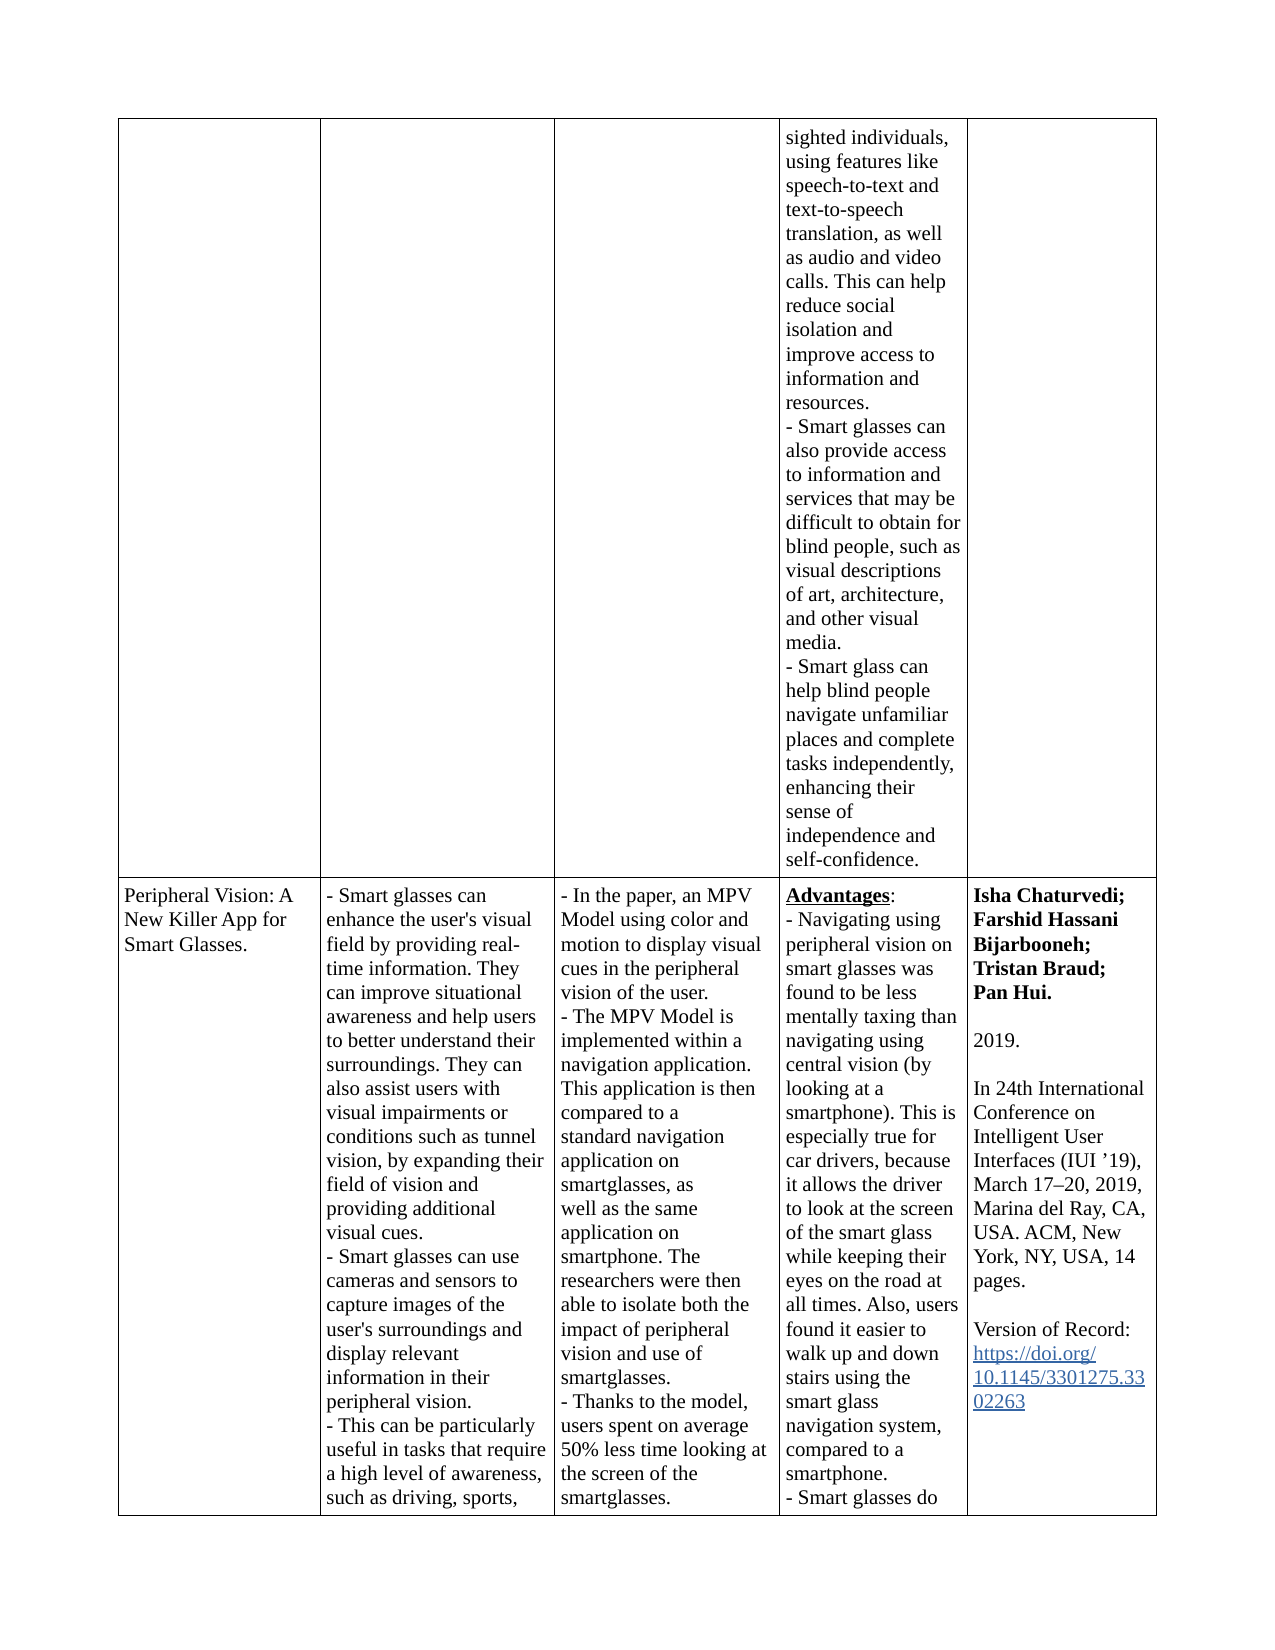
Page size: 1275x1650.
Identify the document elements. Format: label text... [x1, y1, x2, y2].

table_cell Peripheral Vision: A New Killer App for Smart Glasses. [119, 878, 320, 1515]
table_cell [968, 119, 1156, 877]
table_cell [119, 119, 320, 877]
table_cell [321, 119, 554, 877]
table_cell - In the paper, an MPV Model using color and motion to display visual cues in the peripheral vision of the user. - The MPV Model is implemented within a navigation application. This application is then compared to a standard navigation application on smartglasses, as well as the same application on smartphone. The researchers were then able to isolate both the impact of peripheral vision and use of smartglasses. - Thanks to the model, users spent on average 50% less time looking at the screen of the smartglasses. [555, 878, 779, 1515]
table_cell - Smart glasses can enhance the user's visual field by providing real-time information. They can improve situational awareness and help users to better understand their surroundings. They can also assist users with visual impairments or conditions such as tunnel vision, by expanding their field of vision and providing additional visual cues. - Smart glasses can use cameras and sensors to capture images of the user's surroundings and display relevant information in their peripheral vision. - This can be particularly useful in tasks that require a high level of awareness, such as driving, sports, [321, 878, 554, 1515]
table_cell [555, 119, 779, 877]
table_cell Advantages: - Navigating using peripheral vision on smart glasses was found to be less mentally taxing than navigating using central vision (by looking at a smartphone). This is especially true for car drivers, because it allows the driver to look at the screen of the smart glass while keeping their eyes on the road at all times. Also, users found it easier to walk up and down stairs using the smart glass navigation system, compared to a smartphone. - Smart glasses do [780, 878, 967, 1515]
table_cell Isha Chaturvedi; Farshid Hassani Bijarbooneh; Tristan Braud; Pan Hui. 2019. In 24th International Conference on Intelligent User Interfaces (IUI ’19), March 17–20, 2019, Marina del Ray, CA, USA. ACM, New York, NY, USA, 14 pages. Version of Record: https://doi.org/10.1145/3301275.3302263 [968, 878, 1156, 1515]
table_cell sighted individuals, using features like speech-to-text and text-to-speech translation, as well as audio and video calls. This can help reduce social isolation and improve access to information and resources. - Smart glasses can also provide access to information and services that may be difficult to obtain for blind people, such as visual descriptions of art, architecture, and other visual media. - Smart glass can help blind people navigate unfamiliar places and complete tasks independently, enhancing their sense of independence and self-confidence. [780, 119, 967, 877]
